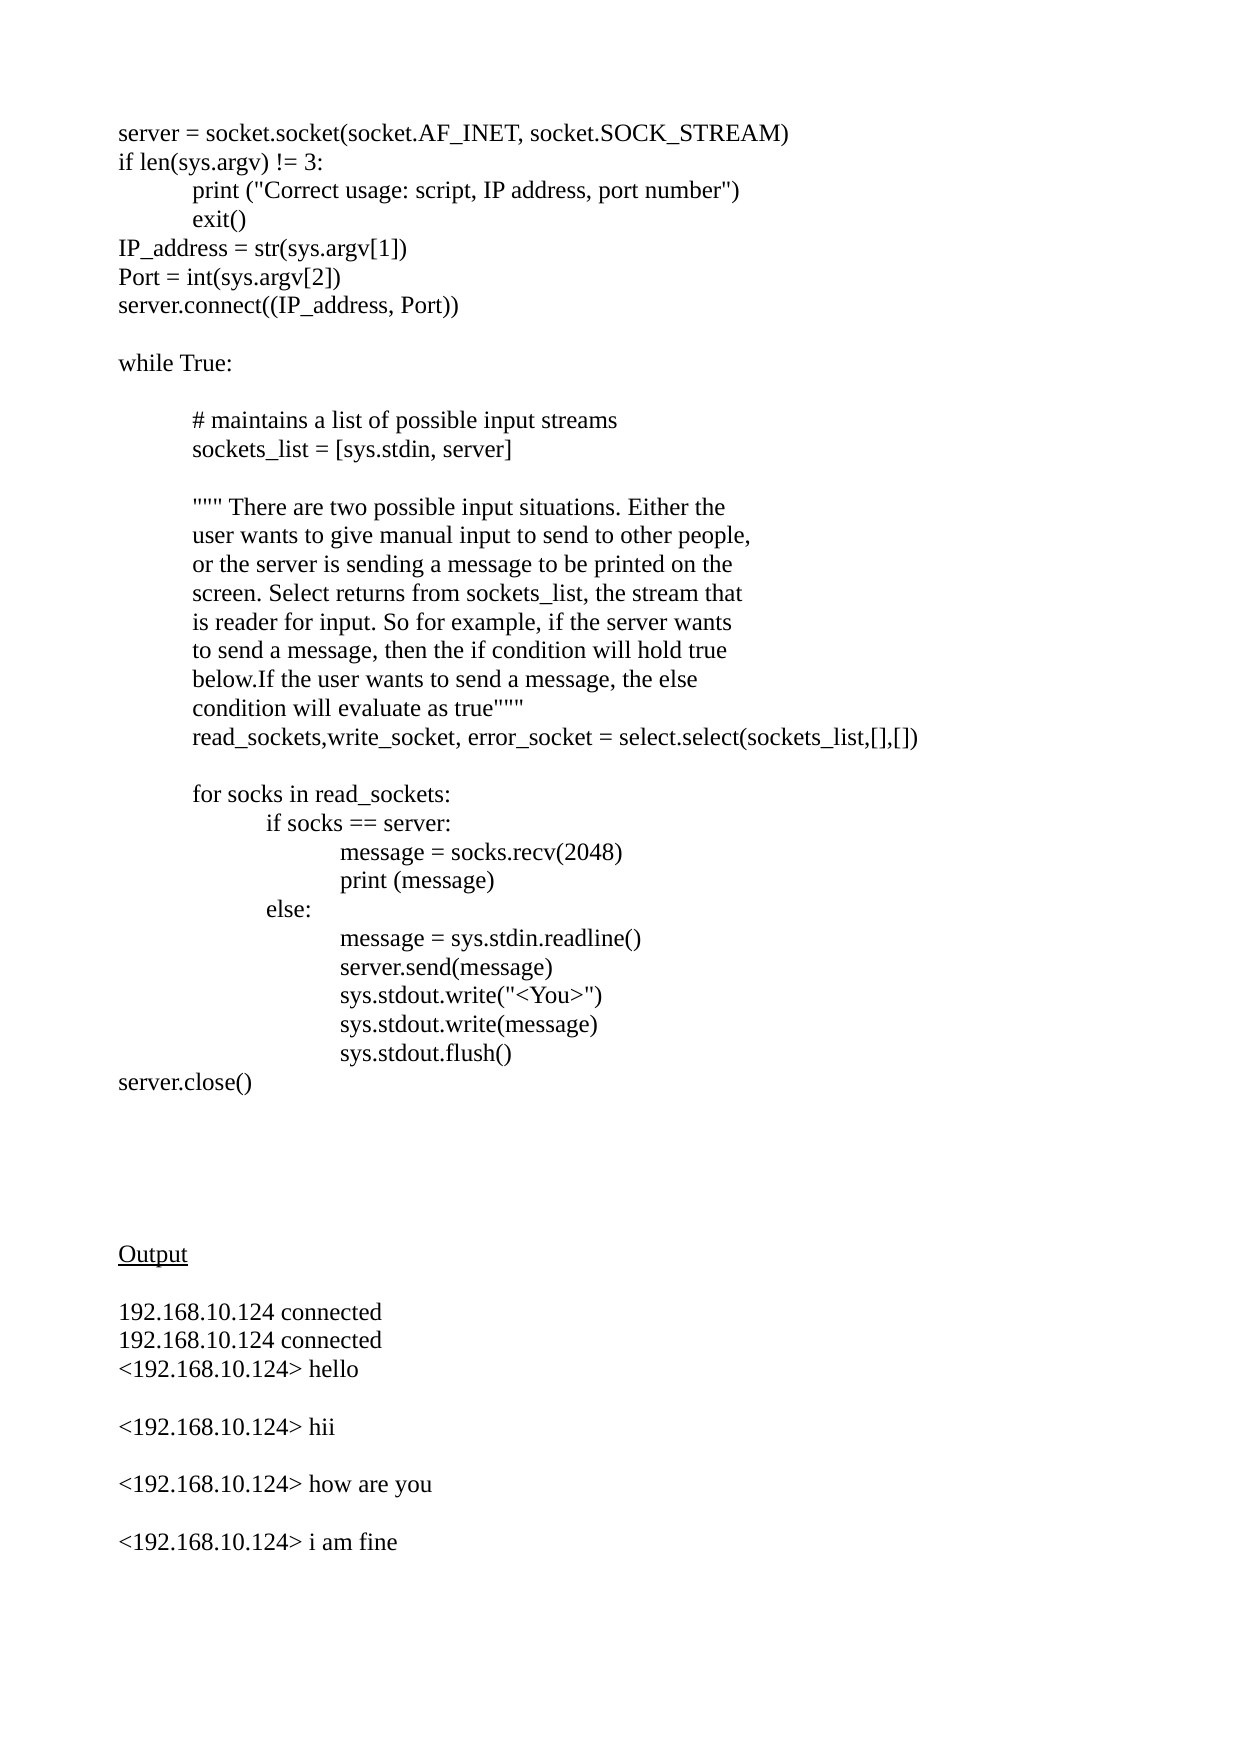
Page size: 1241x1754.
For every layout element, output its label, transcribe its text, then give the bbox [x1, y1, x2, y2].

text # maintains a list of possible input streams [118, 406, 1122, 434]
text IP_address = str(sys.argv[1]) [118, 233, 1122, 262]
text print ("Correct usage: script, IP address, port number") [118, 176, 1122, 204]
text <192.168.10.124> hello [118, 1354, 1122, 1383]
text sockets_list = [sys.stdin, server] [118, 434, 1122, 463]
text message = sys.stdin.readline() [118, 923, 1122, 952]
text server.close() [118, 1067, 1122, 1096]
text server.send(message) [118, 952, 1122, 981]
text below.If the user wants to send a message, the else [118, 664, 1122, 693]
text screen. Select returns from sockets_list, the stream that [118, 578, 1122, 607]
text to send a message, then the if condition will hold true [118, 636, 1122, 664]
text message = socks.recv(2048) [118, 837, 1122, 866]
text <192.168.10.124> i am fine [118, 1527, 1122, 1556]
text sys.stdout.flush() [118, 1038, 1122, 1067]
text sys.stdout.write(message) [118, 1009, 1122, 1038]
text condition will evaluate as true""" [118, 693, 1122, 722]
text exit() [118, 204, 1122, 233]
text server = socket.socket(socket.AF_INET, socket.SOCK_STREAM) [118, 118, 1122, 147]
text sys.stdout.write("<You>") [118, 981, 1122, 1009]
text 192.168.10.124 connected [118, 1297, 1122, 1326]
text if socks == server: [118, 808, 1122, 837]
text server.connect((IP_address, Port)) [118, 291, 1122, 319]
text while True: [118, 348, 1122, 377]
text Output [118, 1239, 1122, 1268]
text """ There are two possible input situations. Either the [118, 492, 1122, 521]
text read_sockets,write_socket, error_socket = select.select(sockets_list,[],[]) [118, 722, 1122, 751]
text 192.168.10.124 connected [118, 1326, 1122, 1354]
text else: [118, 894, 1122, 923]
text if len(sys.argv) != 3: [118, 147, 1122, 176]
text Port = int(sys.argv[2]) [118, 262, 1122, 291]
text <192.168.10.124> hii [118, 1412, 1122, 1441]
text print (message) [118, 866, 1122, 894]
text <192.168.10.124> how are you [118, 1469, 1122, 1498]
text for socks in read_sockets: [118, 779, 1122, 808]
text user wants to give manual input to send to other people, [118, 521, 1122, 549]
text or the server is sending a message to be printed on the [118, 549, 1122, 578]
text is reader for input. So for example, if the server wants [118, 607, 1122, 636]
